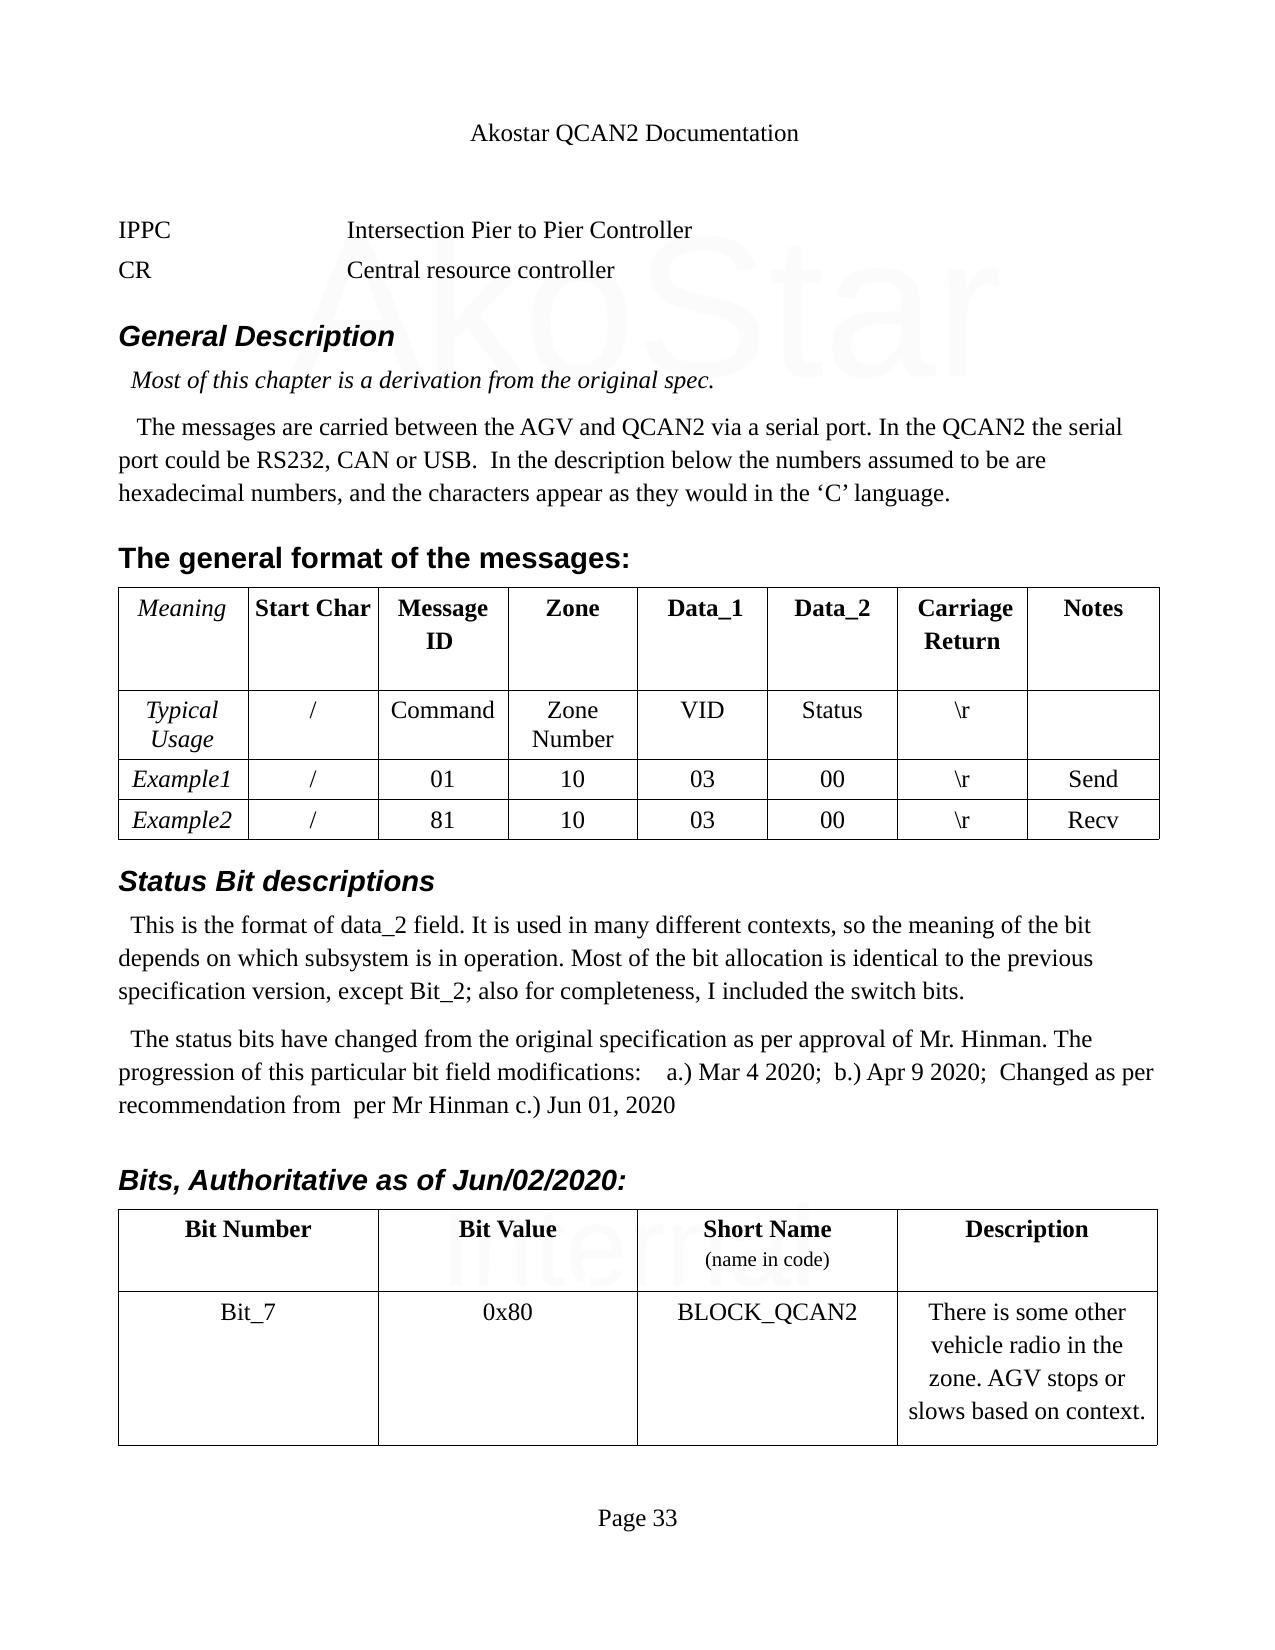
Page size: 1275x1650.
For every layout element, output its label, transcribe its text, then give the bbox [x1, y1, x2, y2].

table_cell 10 [509, 800, 637, 839]
table_cell \r [898, 691, 1027, 758]
text The status bits have changed from the original specification as per approval of Mr. Hinman. The progression of this particular bit field modifications: a.) Mar 4 2020; b.) Apr 9 2020; Changed as per recommendation from per Mr Hinman c.) Jun 01, 2020 [118, 1024, 1157, 1119]
subtitle Bits, Authoritative as of Jun/02/2020: [118, 1163, 1157, 1196]
table_cell 0x80 [379, 1292, 637, 1445]
table_cell 10 [509, 760, 637, 799]
table_cell [118, 176, 347, 216]
table_cell IPPC [118, 216, 347, 255]
subtitle General Description [118, 319, 1157, 352]
table_cell Intersection Pier to Pier Controller [347, 216, 1157, 255]
table_cell 00 [768, 800, 897, 839]
table_cell 00 [768, 760, 897, 799]
table_cell 03 [638, 800, 767, 839]
table_header Bit Number [119, 1210, 378, 1291]
subtitle Status Bit descriptions [118, 864, 1157, 898]
table_header Bit Value [379, 1210, 637, 1291]
table_cell / [249, 760, 378, 799]
table_header Data_1 [638, 588, 767, 689]
table_cell Example1 [119, 760, 248, 799]
table_cell Status [768, 691, 897, 758]
table_header Short Name (name in code) [638, 1210, 897, 1291]
table_cell 01 [379, 760, 508, 799]
table_cell Command [379, 691, 508, 758]
table_cell Recv [1028, 800, 1159, 839]
table_cell There is some other vehicle radio in the zone. AGV stops or slows based on context. [898, 1292, 1157, 1445]
table_cell Zone Number [509, 691, 637, 758]
table_header Data_2 [768, 588, 897, 689]
table_cell \r [898, 800, 1027, 839]
table_cell \r [898, 760, 1027, 799]
table_cell 81 [379, 800, 508, 839]
text This is the format of data_2 field. It is used in many different contexts, so the meaning of the bit depends on which subsystem is in operation. Most of the bit allocation is identical to the previous specification version, except Bit_2; also for completeness, I included the switch bits. [118, 910, 1157, 1005]
subtitle The general format of the messages: [118, 541, 1157, 574]
table_cell BLOCK_QCAN2 [638, 1292, 897, 1445]
table_header Description [898, 1210, 1157, 1291]
table_cell 03 [638, 760, 767, 799]
text Most of this chapter is a derivation from the original spec. [118, 365, 1157, 394]
table_cell CR [118, 255, 347, 294]
table_cell [347, 176, 1157, 216]
table_header Notes [1028, 588, 1159, 689]
table_header Message ID [379, 588, 508, 689]
table_cell Central resource controller [347, 255, 1157, 294]
table_cell / [249, 800, 378, 839]
table_cell / [249, 691, 378, 758]
table_cell Bit_7 [119, 1292, 378, 1445]
text The messages are carried between the AGV and QCAN2 via a serial port. In the QCAN2 the serial port could be RS232, CAN or USB. In the description below the numbers assumed to be are hexadecimal numbers, and the characters appear as they would in the ‘C’ language. [118, 412, 1157, 507]
table_header Carriage Return [898, 588, 1027, 689]
table_header Meaning [119, 588, 248, 689]
table_cell Send [1028, 760, 1159, 799]
table_cell VID [638, 691, 767, 758]
table_cell Typical Usage [119, 691, 248, 758]
table_header Start Char [249, 588, 378, 689]
table_header Zone [509, 588, 637, 689]
table_cell Example2 [119, 800, 248, 839]
table_cell [1028, 691, 1159, 758]
